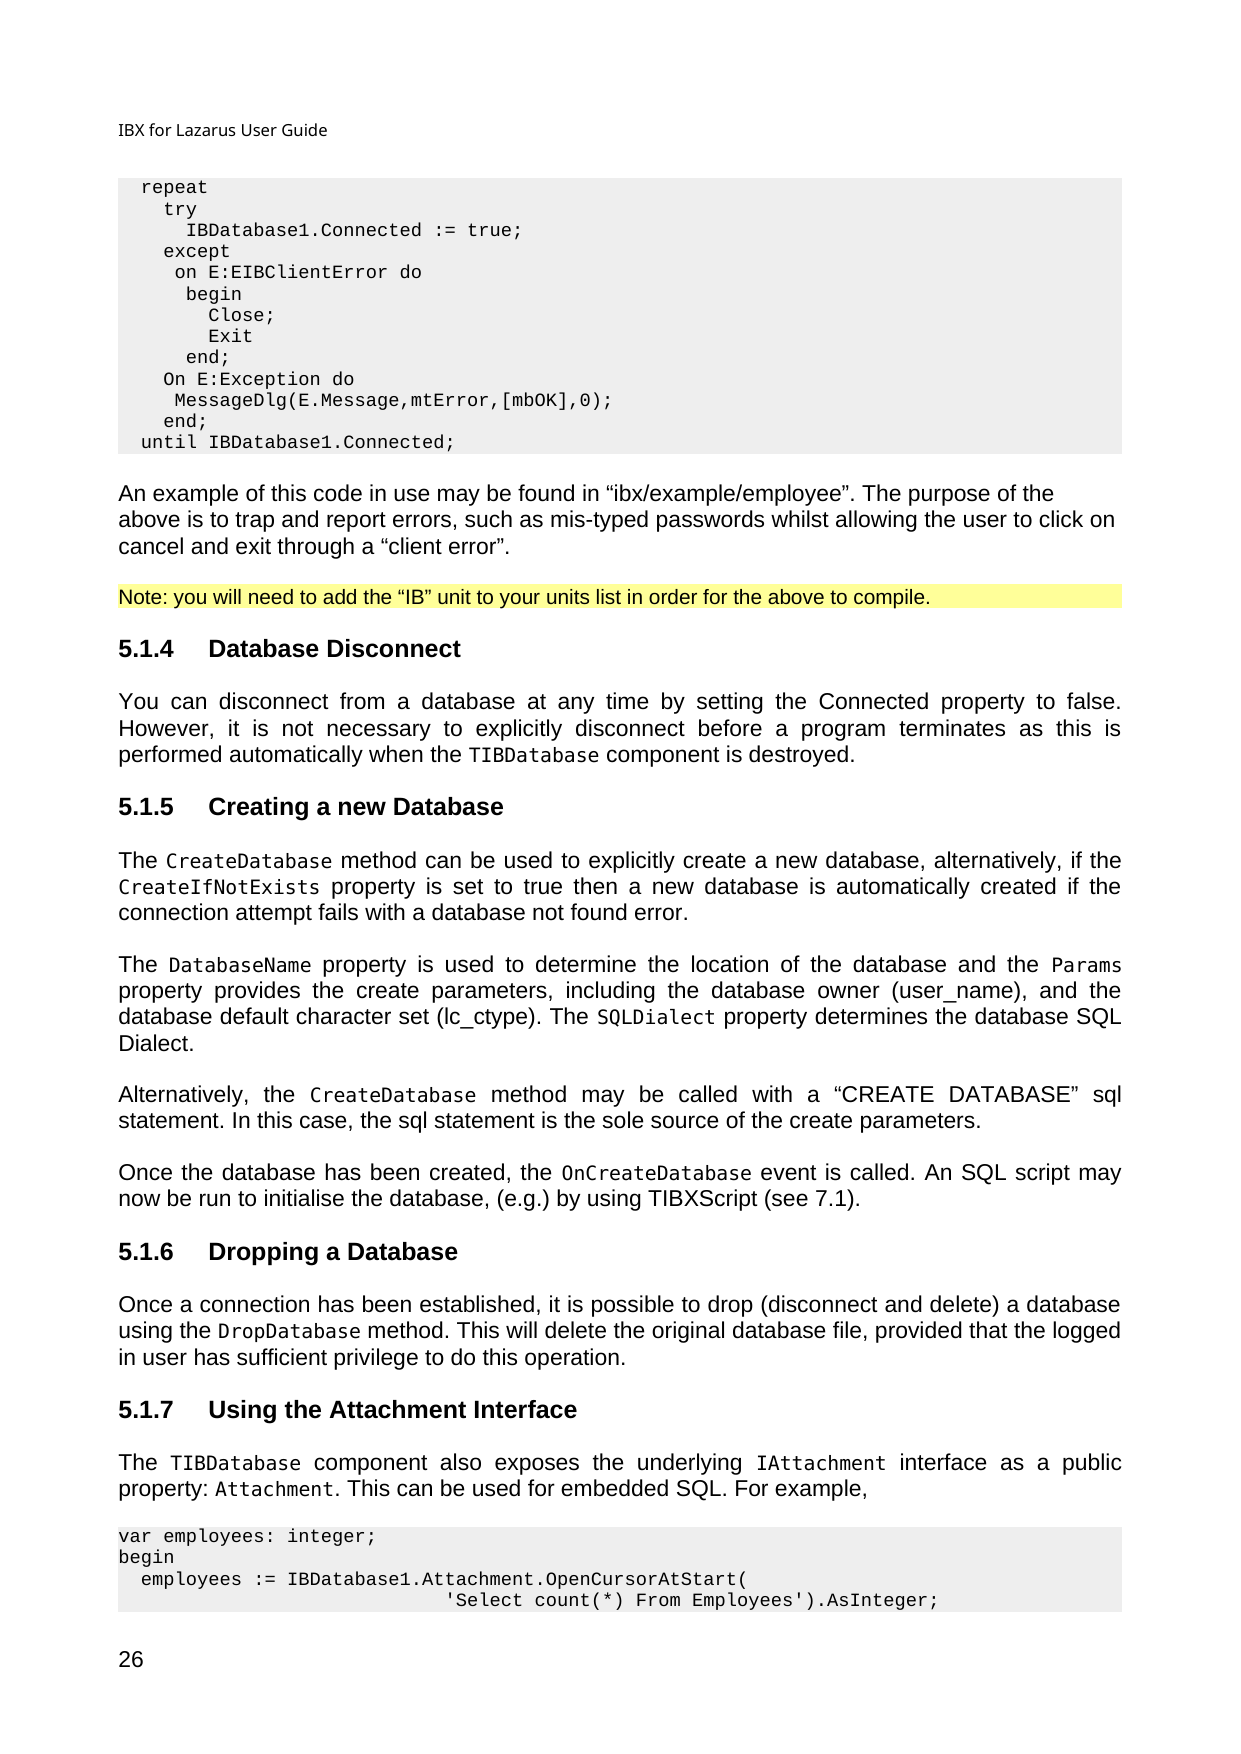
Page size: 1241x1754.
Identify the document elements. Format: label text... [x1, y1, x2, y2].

text begin [118, 284, 1122, 306]
text on E:EIBClientError do [118, 263, 1122, 284]
text until IBDatabase1.Connected; [118, 433, 1122, 454]
text try [118, 199, 1122, 221]
subtitle Database Disconnect [118, 634, 1122, 663]
text Once the database has been created, the OnCreateDatabase event is called. An SQL script may now be run to initialise the database, (e.g.) by using TIBXScript (see 7.1). [118, 1159, 1122, 1211]
text Close; [118, 306, 1122, 327]
text The CreateDatabase method can be used to explicitly create a new database, alternatively, if the CreateIfNotExists property is set to true then a new database is automatically created if the connection attempt fails with a database not found error. [118, 847, 1122, 926]
text An example of this code in use may be found in “ibx/example/employee”. The purpose of the above is to trap and report errors, such as mis-typed passwords whilst allowing the user to click on cancel and exit through a “client error”. [118, 480, 1122, 559]
text 'Select count(*) From Employees').AsInteger; [118, 1591, 1122, 1612]
text IBDatabase1.Connected := true; [118, 221, 1122, 242]
text You can disconnect from a database at any time by setting the Connected property to false. However, it is not necessary to explicitly disconnect before a program terminates as this is performed automatically when the TIBDatabase component is destroyed. [118, 688, 1122, 767]
text Note: you will need to add the “IB” unit to your units list in order for the above to compile. [118, 584, 1122, 608]
text end; [118, 412, 1122, 433]
subtitle Using the Attachment Interface [118, 1395, 1122, 1423]
text var employees: integer; [118, 1527, 1122, 1548]
text except [118, 242, 1122, 263]
text Exit [118, 327, 1122, 348]
text Alternatively, the CreateDatabase method may be called with a “CREATE DATABASE” sql statement. In this case, the sql statement is the sole source of the create parameters. [118, 1081, 1122, 1134]
text MessageDlg(E.Message,mtError,[mbOK],0); [118, 391, 1122, 412]
text The TIBDatabase component also exposes the underlying IAttachment interface as a public property: Attachment. This can be used for embedded SQL. For example, [118, 1449, 1122, 1502]
text On E:Exception do [118, 369, 1122, 391]
text end; [118, 348, 1122, 369]
text repeat [118, 178, 1122, 199]
text Once a connection has been established, it is possible to drop (disconnect and delete) a database using the DropDatabase method. This will delete the original database file, provided that the logged in user has sufficient privilege to do this operation. [118, 1291, 1122, 1370]
text begin [118, 1548, 1122, 1569]
text The DatabaseName property is used to determine the location of the database and the Params property provides the create parameters, including the database owner (user_name), and the database default character set (lc_ctype). The SQLDialect property determines the database SQL Dialect. [118, 951, 1122, 1056]
subtitle Creating a new Database [118, 792, 1122, 821]
subtitle Dropping a Database [118, 1236, 1122, 1265]
text employees := IBDatabase1.Attachment.OpenCursorAtStart( [118, 1569, 1122, 1591]
